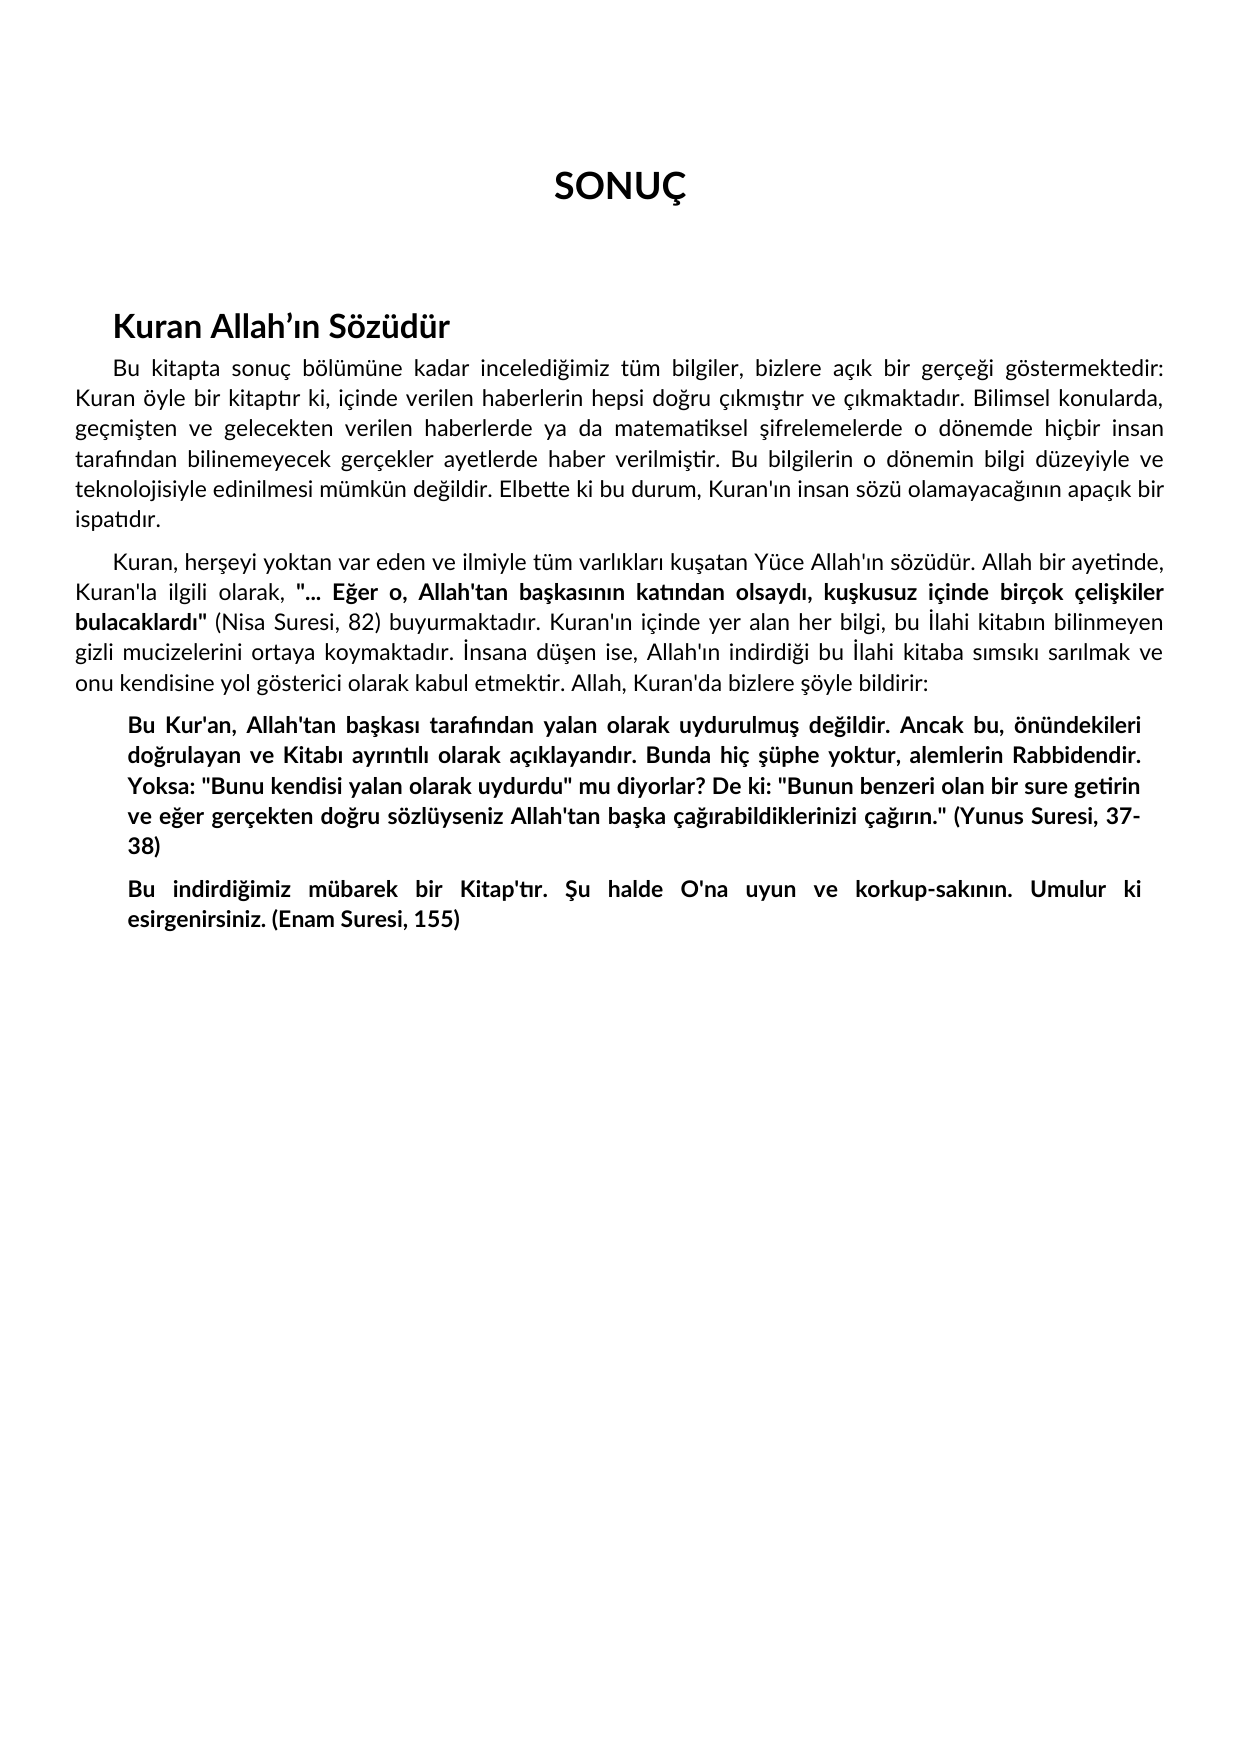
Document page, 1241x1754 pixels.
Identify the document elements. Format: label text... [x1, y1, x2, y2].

text Bu indirdiğimiz mübarek bir Kitap'tır. Şu halde O'na uyun ve korkup-sakının. Umulur ki esirgenirsiniz. (Enam Suresi, 155) [127, 874, 1143, 932]
text Bu Kur'an, Allah'tan başkası tarafından yalan olarak uydurulmuş değildir. Ancak bu, önündekileri doğrulayan ve Kitabı ayrıntılı olarak açıklayandır. Bunda hiç şüphe yoktur, alemlerin Rabbidendir. Yoksa: "Bunu kendisi yalan olarak uydurdu" mu diyorlar? De ki: "Bunun benzeri olan bir sure getirin ve eğer gerçekten doğru sözlüyseniz Allah'tan başka çağırabildiklerinizi çağırın." (Yunus Suresi, 37-38) [127, 711, 1143, 859]
text Bu kitapta sonuç bölümüne kadar incelediğimiz tüm bilgiler, bizlere açık bir gerçeği göstermektedir: Kuran öyle bir kitaptır ki, içinde verilen haberlerin hepsi doğru çıkmıştır ve çıkmaktadır. Bilimsel konularda, geçmişten ve gelecekten verilen haberlerde ya da matematiksel şifrelemelerde o dönemde hiçbir insan tarafından bilinemeyecek gerçekler ayetlerde haber verilmiştir. Bu bilgilerin o dönemin bilgi düzeyiyle ve teknolojisiyle edinilmesi mümkün değildir. Elbette ki bu durum, Kuran'ın insan sözü olamayacağının apaçık bir ispatıdır. [75, 354, 1165, 532]
subtitle Kuran Allah’ın Sözüdür [112, 305, 1165, 345]
subtitle SONUÇ [75, 162, 1165, 207]
text Kuran, herşeyi yoktan var eden ve ilmiyle tüm varlıkları kuşatan Yüce Allah'ın sözüdür. Allah bir ayetinde, Kuran'la ilgili olarak, "... Eğer o, Allah'tan başkasının katından olsaydı, kuşkusuz içinde birçok çelişkiler bulacaklardı" (Nisa Suresi, 82) buyurmaktadır. Kuran'ın içinde yer alan her bilgi, bu İlahi kitabın bilinmeyen gizli mucizelerini ortaya koymaktadır. İnsana düşen ise, Allah'ın indirdiği bu İlahi kitaba sımsıkı sarılmak ve onu kendisine yol gösterici olarak kabul etmektir. Allah, Kuran'da bizlere şöyle bildirir: [75, 547, 1165, 696]
